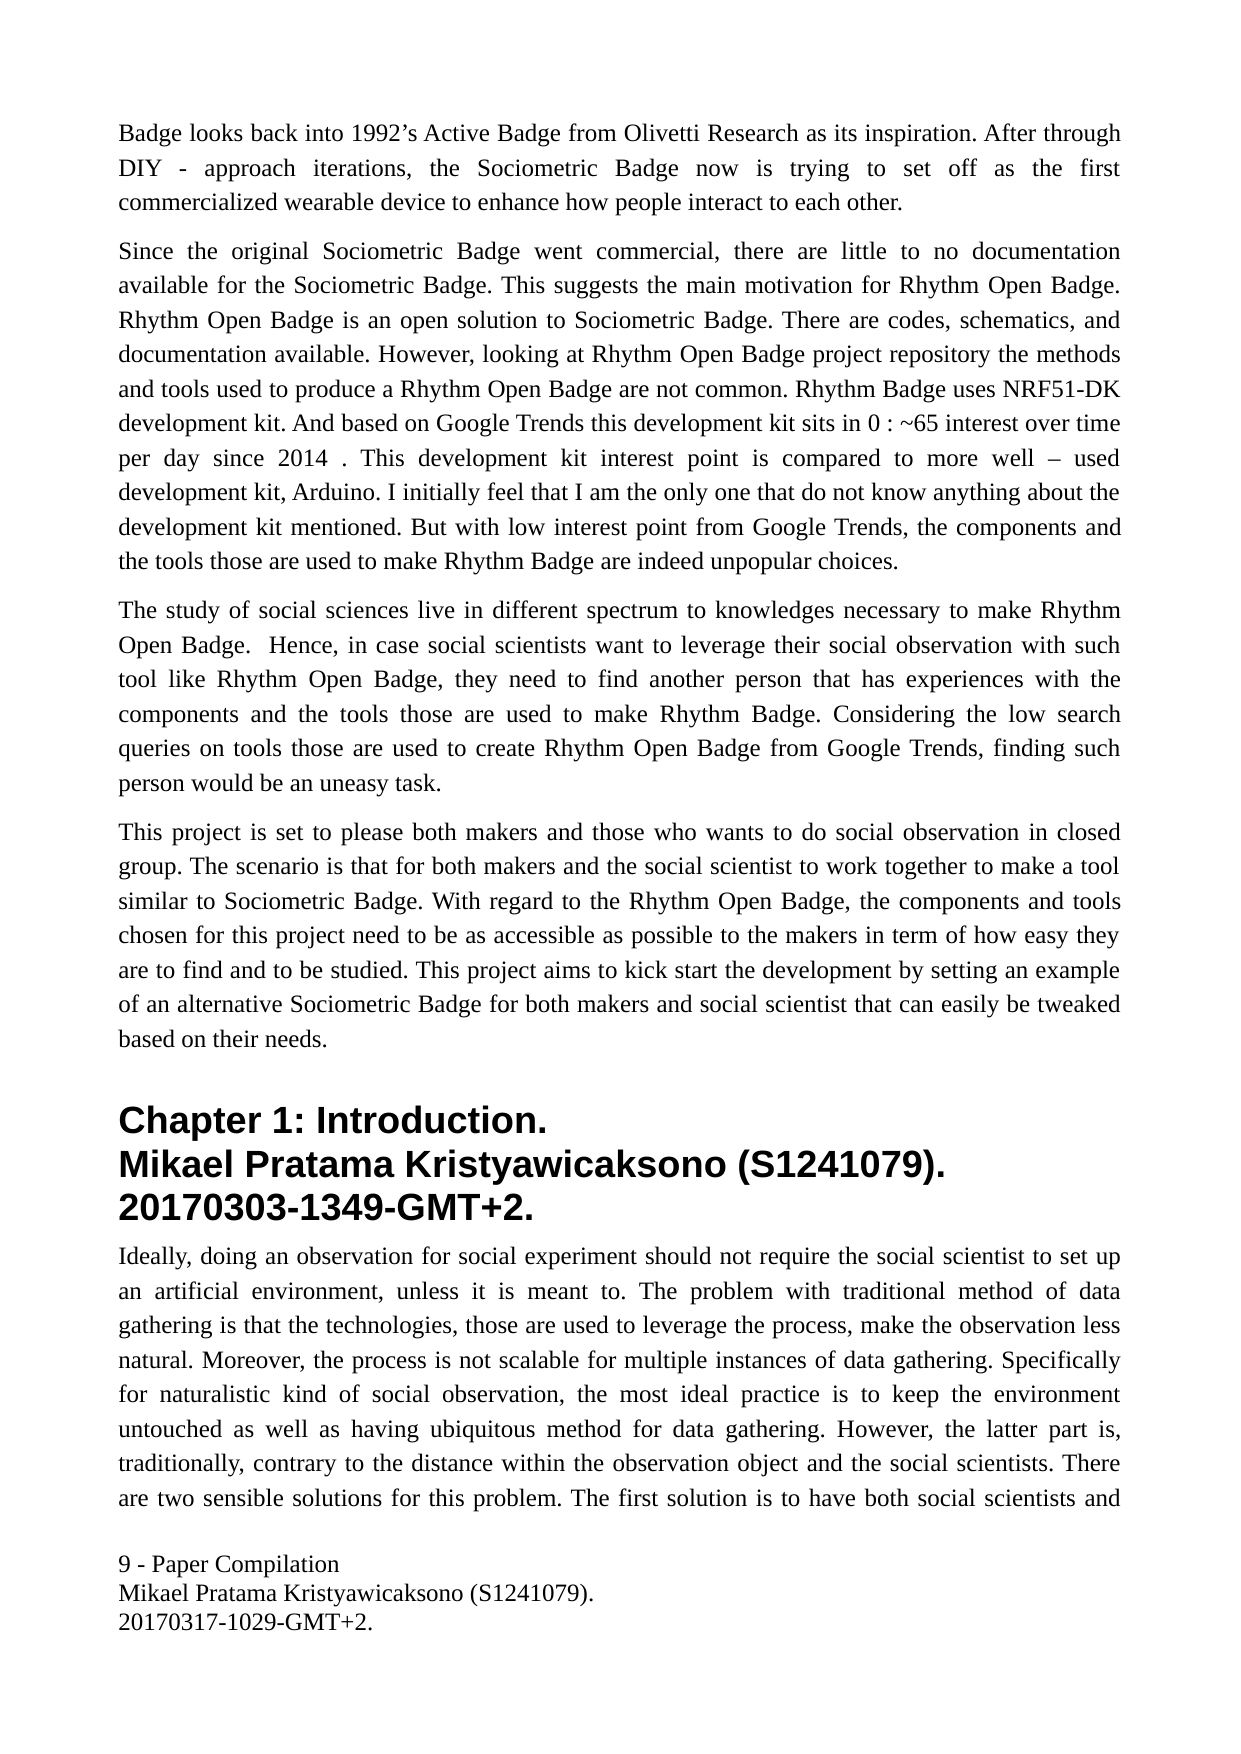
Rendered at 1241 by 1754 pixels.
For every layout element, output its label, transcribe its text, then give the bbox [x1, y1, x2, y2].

text Ideally, doing an observation for social experiment should not require the social scientist to set up an artificial environment, unless it is meant to. The problem with traditional method of data gathering is that the technologies, those are used to leverage the process, make the observation less natural. Moreover, the process is not scalable for multiple instances of data gathering. Specifically for naturalistic kind of social observation, the most ideal practice is to keep the environment untouched as well as having ubiquitous method for data gathering. However, the latter part is, traditionally, contrary to the distance within the observation object and the social scientists. There are two sensible solutions for this problem. The first solution is to have both social scientists and [118, 1241, 1122, 1511]
subtitle Chapter 1: Introduction. Mikael Pratama Kristyawicaksono (S1241079). 20170303-1349-GMT+2. [118, 1098, 1122, 1229]
text This project is set to please both makers and those who wants to do social observation in closed group. The scenario is that for both makers and the social scientist to work together to make a tool similar to Sociometric Badge. With regard to the Rhythm Open Badge, the components and tools chosen for this project need to be as accessible as possible to the makers in term of how easy they are to find and to be studied. This project aims to kick start the development by setting an example of an alternative Sociometric Badge for both makers and social scientist that can easily be tweaked based on their needs. [118, 817, 1122, 1053]
text Since the original Sociometric Badge went commercial, there are little to no documentation available for the Sociometric Badge. This suggests the main motivation for Rhythm Open Badge. Rhythm Open Badge is an open solution to Sociometric Badge. There are codes, schematics, and documentation available. However, looking at Rhythm Open Badge project repository the methods and tools used to produce a Rhythm Open Badge are not common. Rhythm Badge uses NRF51-DK development kit. And based on Google Trends this development kit sits in 0 : ~65 interest over time per day since 2014 . This development kit interest point is compared to more well – used development kit, Arduino. I initially feel that I am the only one that do not know anything about the development kit mentioned. But with low interest point from Google Trends, the components and the tools those are used to make Rhythm Badge are indeed unpopular choices. [118, 236, 1122, 575]
text Badge looks back into 1992’s Active Badge from Olivetti Research as its inspiration. After through DIY - approach iterations, the Sociometric Badge now is trying to set off as the first commercialized wearable device to enhance how people interact to each other. [118, 118, 1122, 216]
text The study of social sciences live in different spectrum to knowledges necessary to make Rhythm Open Badge. Hence, in case social scientists want to leverage their social observation with such tool like Rhythm Open Badge, they need to find another person that has experiences with the components and the tools those are used to make Rhythm Badge. Considering the low search queries on tools those are used to create Rhythm Open Badge from Google Trends, finding such person would be an uneasy task. [118, 596, 1122, 797]
